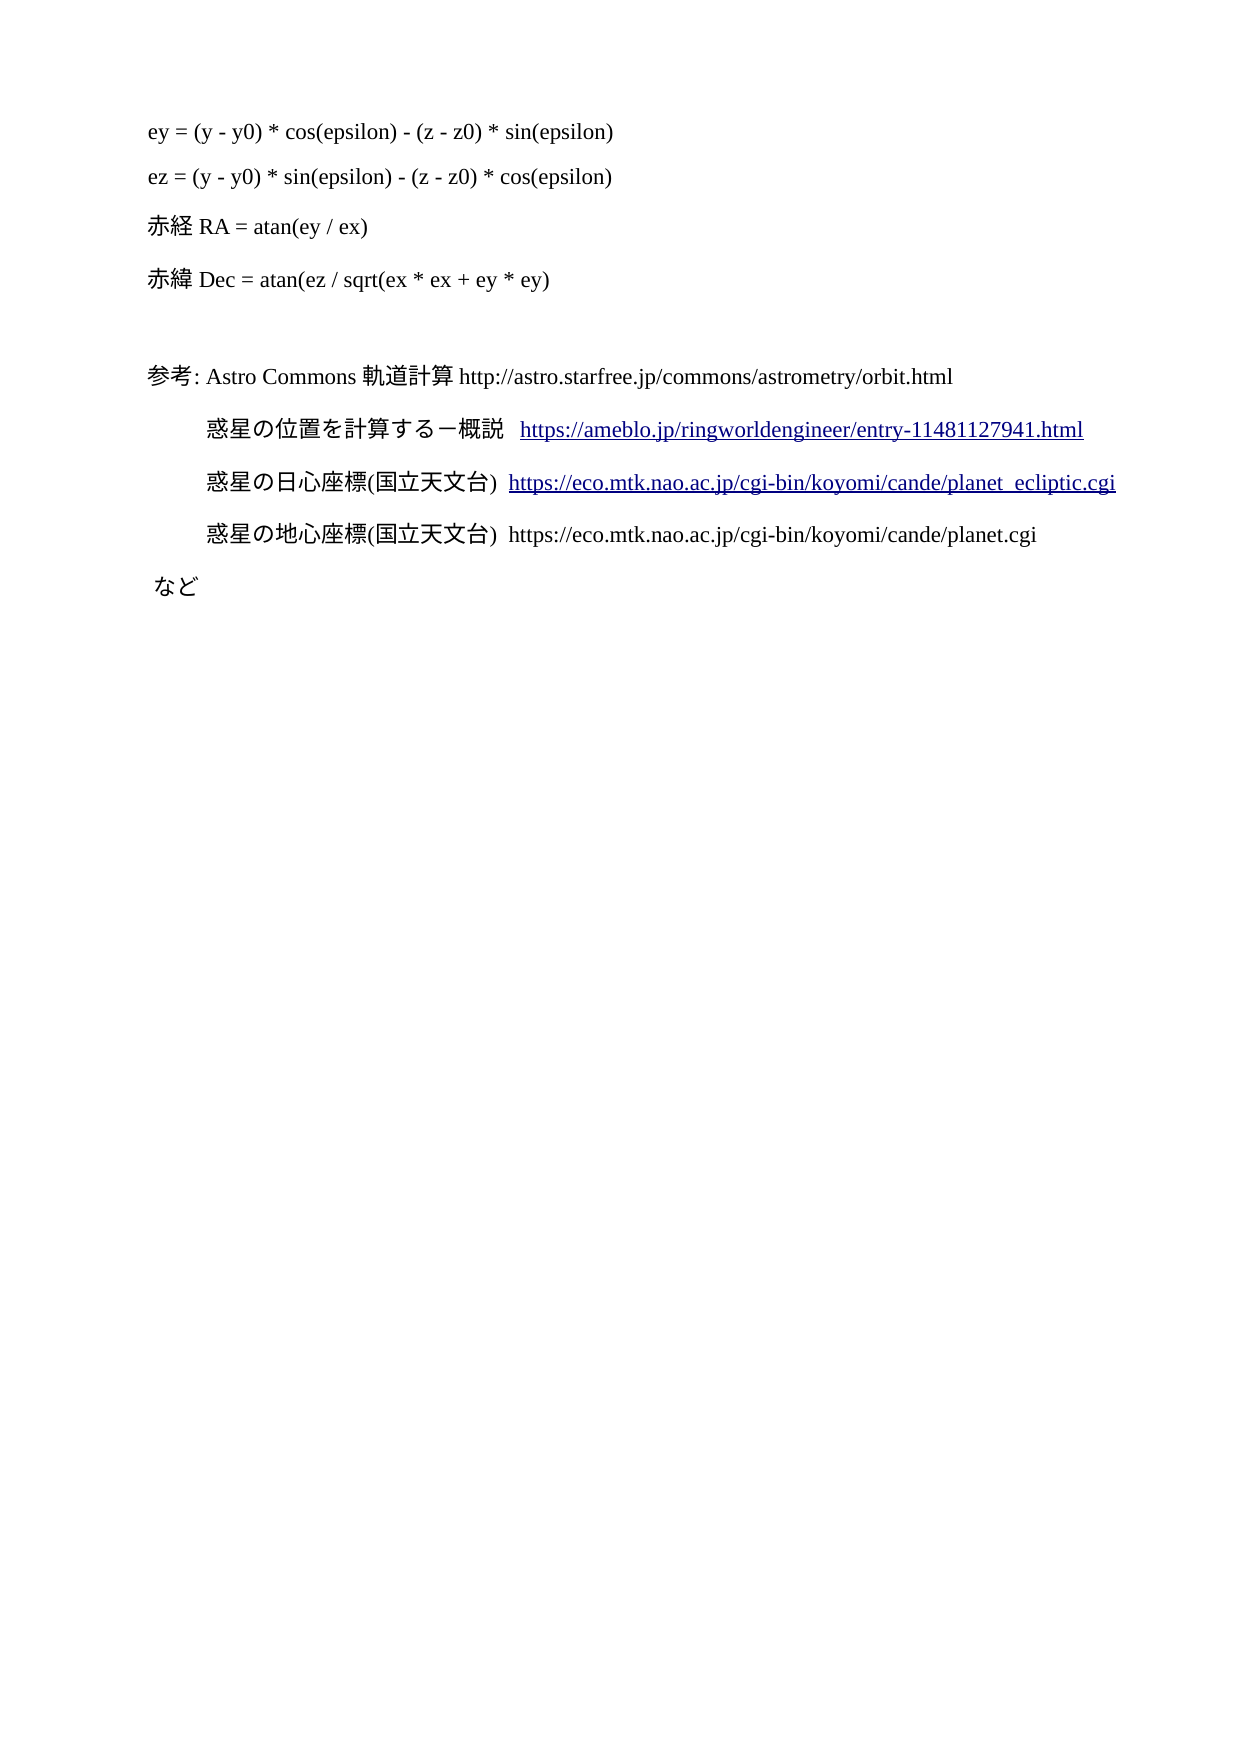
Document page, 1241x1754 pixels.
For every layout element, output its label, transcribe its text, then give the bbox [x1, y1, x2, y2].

text 赤緯 Dec = atan(ez / sqrt(ex * ex + ey * ey) [148, 260, 1122, 294]
text 赤経 RA = atan(ey / ex) [148, 208, 1122, 241]
text 惑星の地心座標(国立天文台) https://eco.mtk.nao.ac.jp/cgi-bin/koyomi/cande/planet.cgi [207, 516, 1122, 549]
text ez = (y - y0) * sin(epsilon) - (z - z0) * cos(epsilon) [148, 163, 1122, 189]
text 惑星の位置を計算する－概説 https://ameblo.jp/ringworldengineer/entry-11481127941.html [207, 411, 1122, 444]
text 惑星の日心座標(国立天文台) https://eco.mtk.nao.ac.jp/cgi-bin/koyomi/cande/planet_ecliptic.cgi [207, 463, 1122, 497]
text など [148, 569, 1122, 602]
text ey = (y - y0) * cos(epsilon) - (z - z0) * sin(epsilon) [148, 118, 1122, 144]
text 参考: Astro Commons 軌道計算 http://astro.starfree.jp/commons/astrometry/orbit.html [148, 358, 1122, 391]
